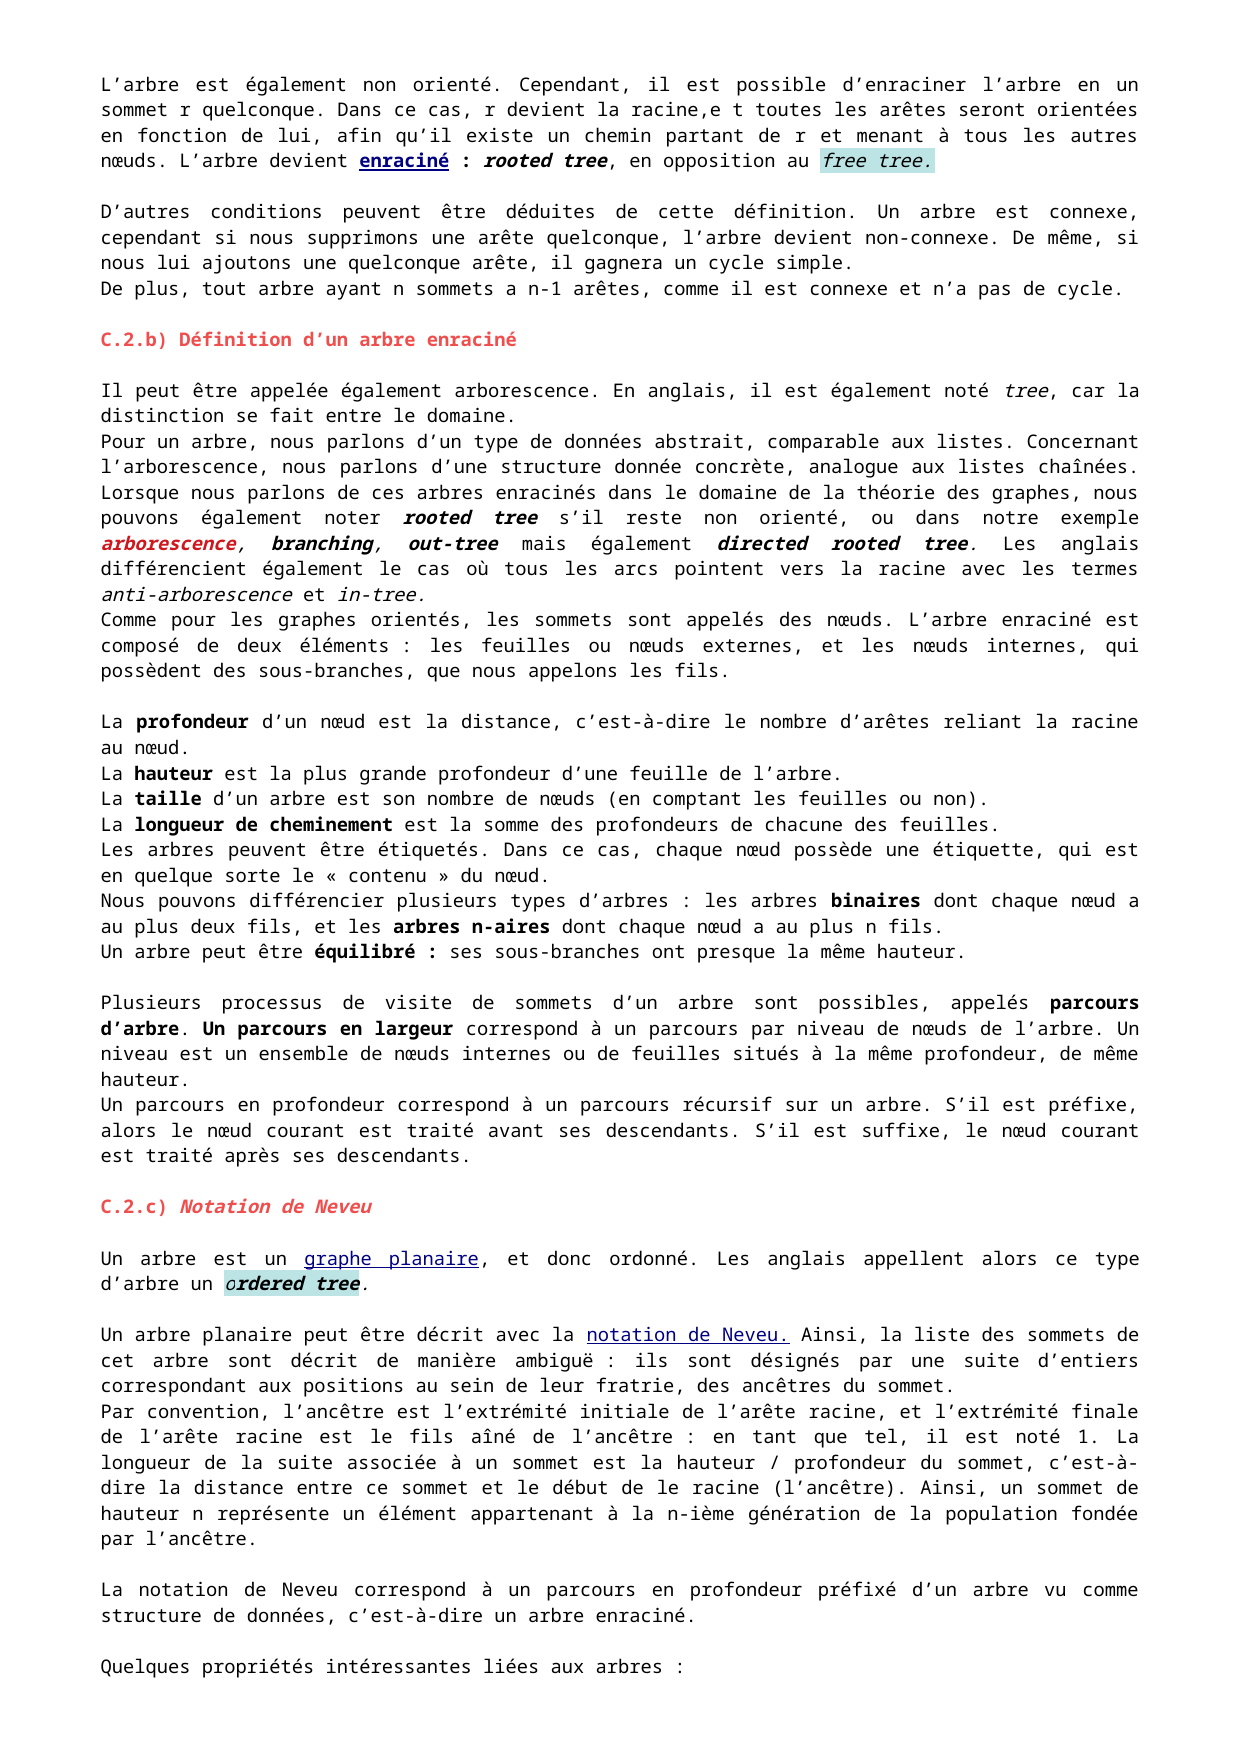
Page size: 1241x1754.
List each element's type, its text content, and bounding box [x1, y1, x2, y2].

list Un arbre est un graphe planaire, et donc ordonné. Les anglais appellent alors ce type d’arbre un ordered tree. [100, 1245, 1140, 1296]
list Un arbre peut être équilibré : ses sous-branches ont presque la même hauteur. [100, 938, 1140, 964]
list Plusieurs processus de visite de sommets d’un arbre sont possibles, appelés parcours d’arbre. Un parcours en largeur correspond à un parcours par niveau de nœuds de l’arbre. Un niveau est un ensemble de nœuds internes ou de feuilles situés à la même profondeur, de même hauteur. [100, 989, 1140, 1092]
list La longueur de cheminement est la somme des profondeurs de chacune des feuilles. [100, 811, 1140, 836]
list La notation de Neveu correspond à un parcours en profondeur préfixé d’un arbre vu comme structure de données, c’est-à-dire un arbre enraciné. [100, 1577, 1140, 1628]
text C.2.b) Définition d’un arbre enraciné [100, 326, 1140, 352]
list Par convention, l’ancêtre est l’extrémité initiale de l’arête racine, et l’extrémité finale de l’arête racine est le fils aîné de l’ancêtre : en tant que tel, il est noté 1. La longueur de la suite associée à un sommet est la hauteur / profondeur du sommet, c’est-à-dire la distance entre ce sommet et le début de le racine (l’ancêtre). Ainsi, un sommet de hauteur n représente un élément appartenant à la n-ième génération de la population fondée par l’ancêtre. [100, 1398, 1140, 1551]
text Il peut être appelée également arborescence. En anglais, il est également noté tree, car la distinction se fait entre le domaine. [100, 377, 1140, 428]
list Un parcours en profondeur correspond à un parcours récursif sur un arbre. S’il est préfixe, alors le nœud courant est traité avant ses descendants. S’il est suffixe, le nœud courant est traité après ses descendants. [100, 1092, 1140, 1168]
list Les arbres peuvent être étiquetés. Dans ce cas, chaque nœud possède une étiquette, qui est en quelque sorte le « contenu » du nœud. [100, 836, 1140, 887]
list D’autres conditions peuvent être déduites de cette définition. Un arbre est connexe, cependant si nous supprimons une arête quelconque, l’arbre devient non-connexe. De même, si nous lui ajoutons une quelconque arête, il gagnera un cycle simple. [100, 198, 1140, 275]
list La hauteur est la plus grande profondeur d’une feuille de l’arbre. [100, 760, 1140, 785]
list L’arbre est également non orienté. Cependant, il est possible d’enraciner l’arbre en un sommet r quelconque. Dans ce cas, r devient la racine,e t toutes les arêtes seront orientées en fonction de lui, afin qu’il existe un chemin partant de r et menant à tous les autres nœuds. L’arbre devient enraciné : rooted tree, en opposition au free tree. [100, 71, 1140, 173]
list La taille d’un arbre est son nombre de nœuds (en comptant les feuilles ou non). [100, 785, 1140, 811]
list Comme pour les graphes orientés, les sommets sont appelés des nœuds. L’arbre enraciné est composé de deux éléments : les feuilles ou nœuds externes, et les nœuds internes, qui possèdent des sous-branches, que nous appelons les fils. [100, 607, 1140, 683]
list Nous pouvons différencier plusieurs types d’arbres : les arbres binaires dont chaque nœud a au plus deux fils, et les arbres n-aires dont chaque nœud a au plus n fils. [100, 887, 1140, 938]
text Pour un arbre, nous parlons d’un type de données abstrait, comparable aux listes. Concernant l’arborescence, nous parlons d’une structure donnée concrète, analogue aux listes chaînées. Lorsque nous parlons de ces arbres enracinés dans le domaine de la théorie des graphes, nous pouvons également noter rooted tree s’il reste non orienté, ou dans notre exemple arborescence, branching, out-tree mais également directed rooted tree. Les anglais différencient également le cas où tous les arcs pointent vers la racine avec les termes anti-arborescence et in-tree. [100, 428, 1140, 607]
text C.2.c) Notation de Neveu [100, 1194, 1140, 1219]
list La profondeur d’un nœud est la distance, c’est-à-dire le nombre d’arêtes reliant la racine au nœud. [100, 709, 1140, 760]
list Quelques propriétés intéressantes liées aux arbres : [100, 1653, 1140, 1679]
list De plus, tout arbre ayant n sommets a n-1 arêtes, comme il est connexe et n’a pas de cycle. [100, 275, 1140, 301]
list Un arbre planaire peut être décrit avec la notation de Neveu. Ainsi, la liste des sommets de cet arbre sont décrit de manière ambiguë : ils sont désignés par une suite d’entiers correspondant aux positions au sein de leur fratrie, des ancêtres du sommet. [100, 1321, 1140, 1398]
